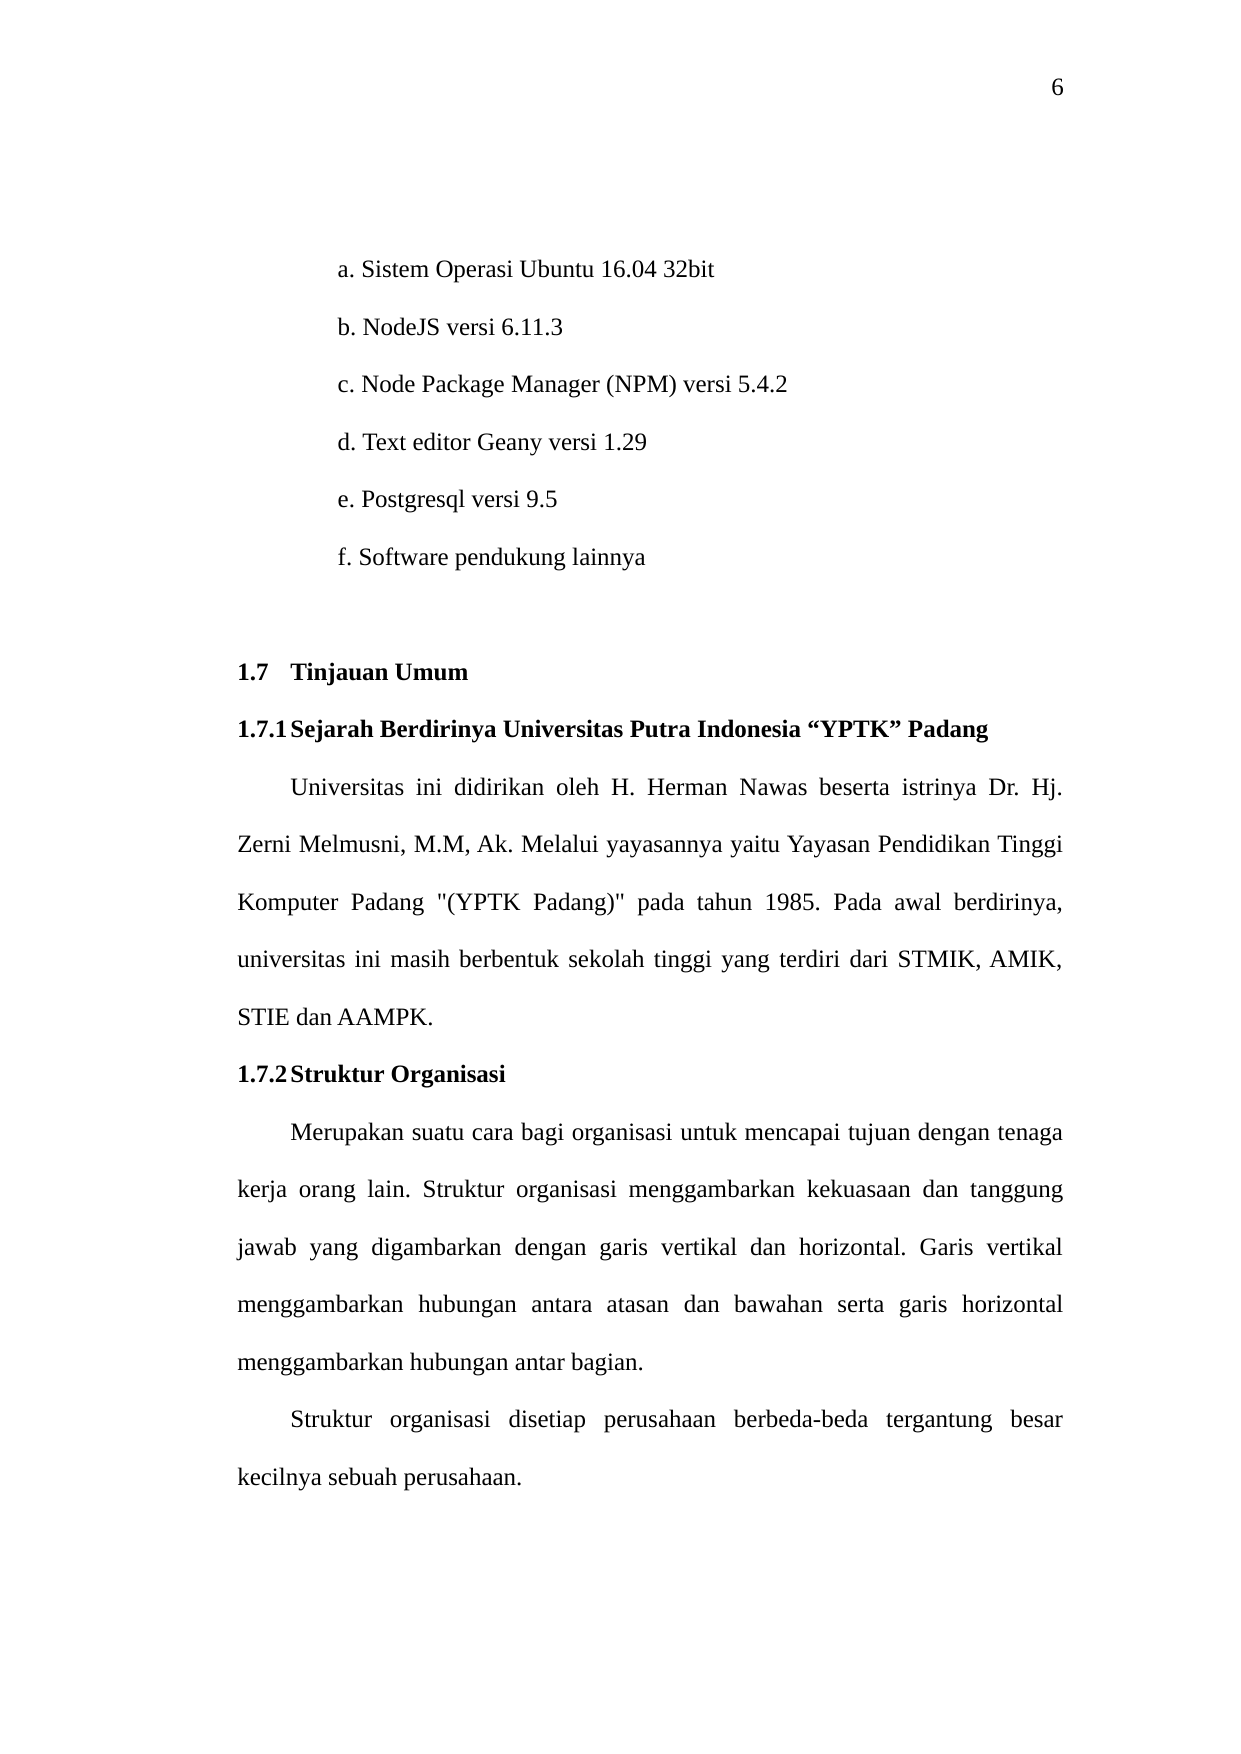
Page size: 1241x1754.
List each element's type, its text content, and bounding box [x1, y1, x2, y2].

list e. Postgresql versi 9.5 [290, 484, 1063, 513]
text Merupakan suatu cara bagi organisasi untuk mencapai tujuan dengan tenaga kerja orang lain. Struktur organisasi menggambarkan kekuasaan dan tanggung jawab yang digambarkan dengan garis vertikal dan horizontal. Garis vertikal menggambarkan hubungan antara atasan dan bawahan serta garis horizontal menggambarkan hubungan antar bagian. [237, 1117, 1063, 1376]
list c. Node Package Manager (NPM) versi 5.4.2 [290, 369, 1063, 398]
text Struktur organisasi disetiap perusahaan berbeda-beda tergantung besar kecilnya sebuah perusahaan. [237, 1404, 1063, 1491]
list d. Text editor Geany versi 1.29 [290, 427, 1063, 456]
subtitle 1.7.2 Struktur Organisasi [237, 1059, 1063, 1088]
list b. NodeJS versi 6.11.3 [290, 312, 1063, 341]
text Universitas ini didirikan oleh H. Herman Nawas beserta istrinya Dr. Hj. Zerni Melmusni, M.M, Ak. Melalui yayasannya yaitu Yayasan Pendidikan Tinggi Komputer Padang "(YPTK Padang)" pada tahun 1985. Pada awal berdirinya, universitas ini masih berbentuk sekolah tinggi yang terdiri dari STMIK, AMIK, STIE dan AAMPK. [237, 772, 1063, 1031]
subtitle 1.7.1 Sejarah Berdirinya Universitas Putra Indonesia “YPTK” Padang [237, 714, 1063, 743]
list f. Software pendukung lainnya [290, 542, 1063, 571]
list a. Sistem Operasi Ubuntu 16.04 32bit [290, 254, 1063, 283]
subtitle 1.7 Tinjauan Umum [237, 657, 1063, 686]
